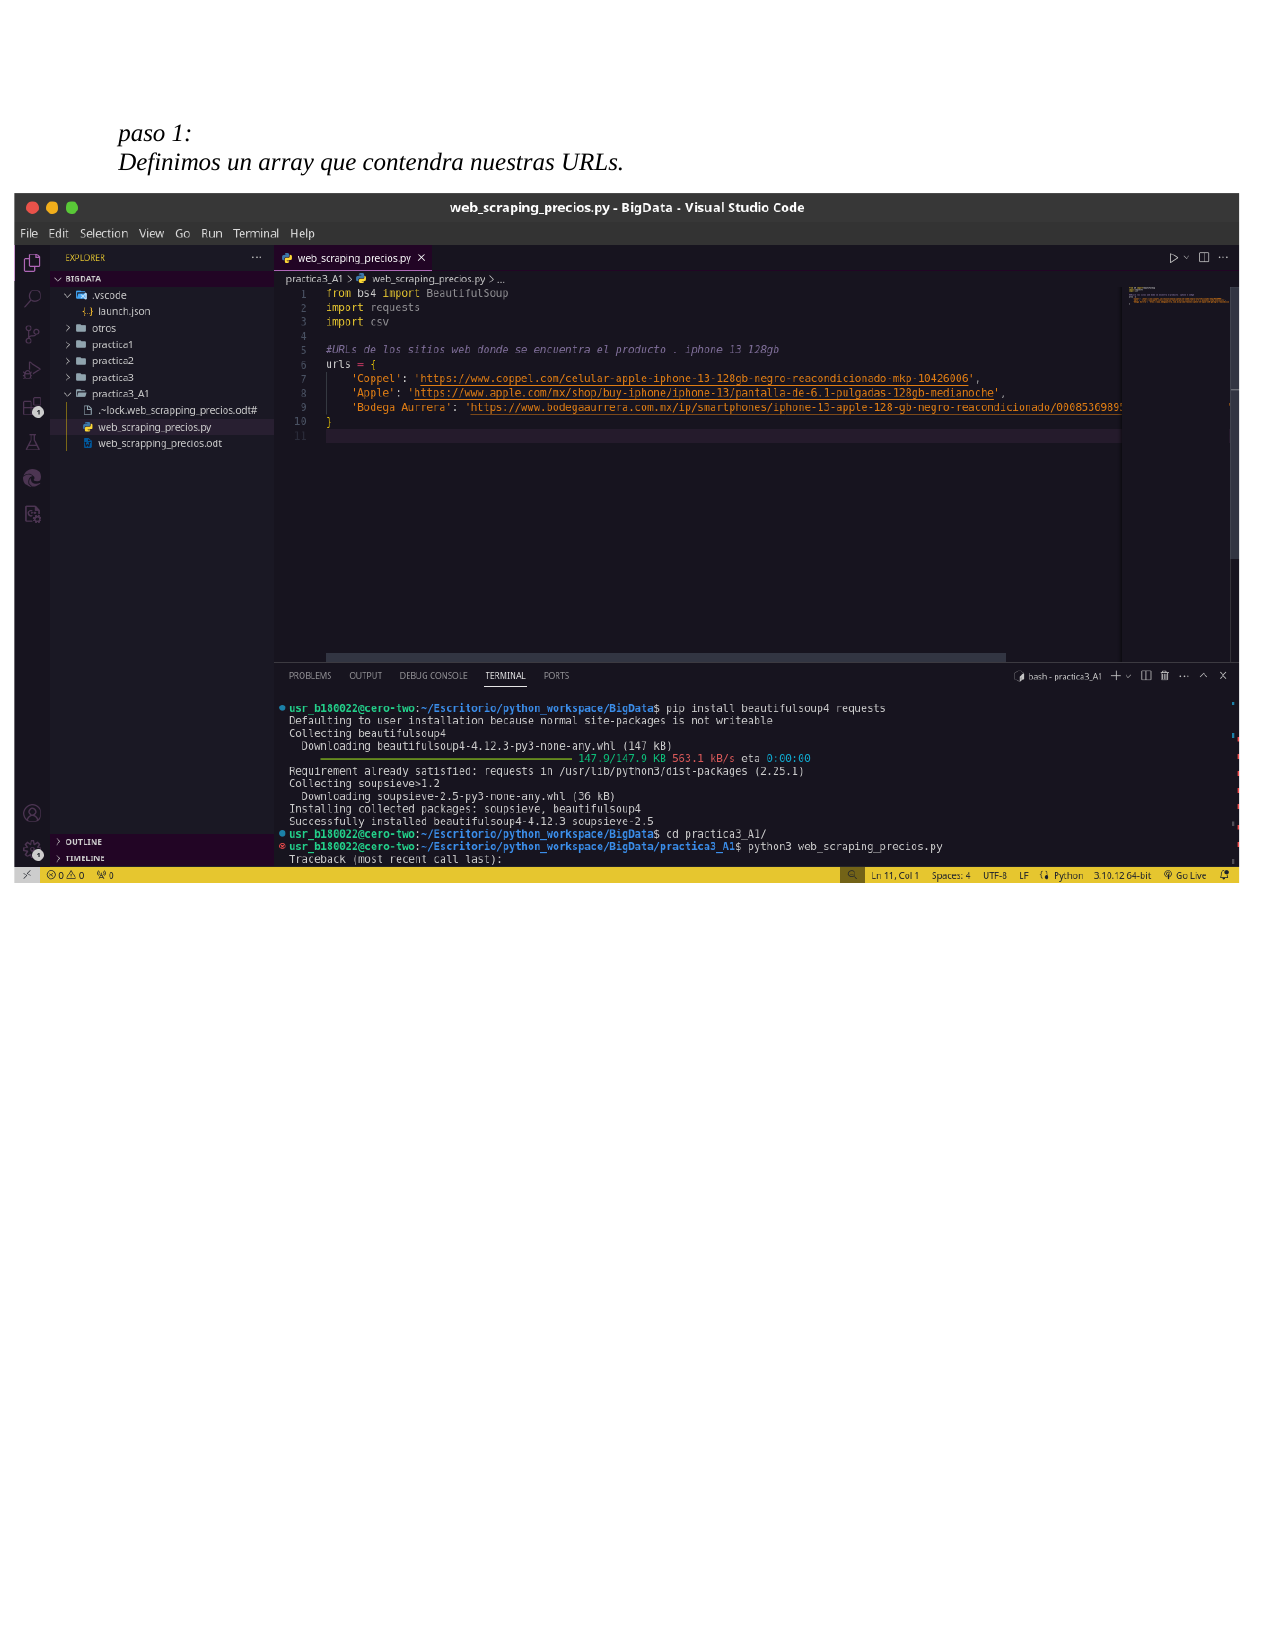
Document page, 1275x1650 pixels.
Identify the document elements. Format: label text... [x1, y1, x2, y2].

text paso 1: [118, 118, 1157, 147]
text Definimos un array que contendra nuestras URLs. [118, 147, 1157, 176]
picture [14, 193, 1240, 883]
